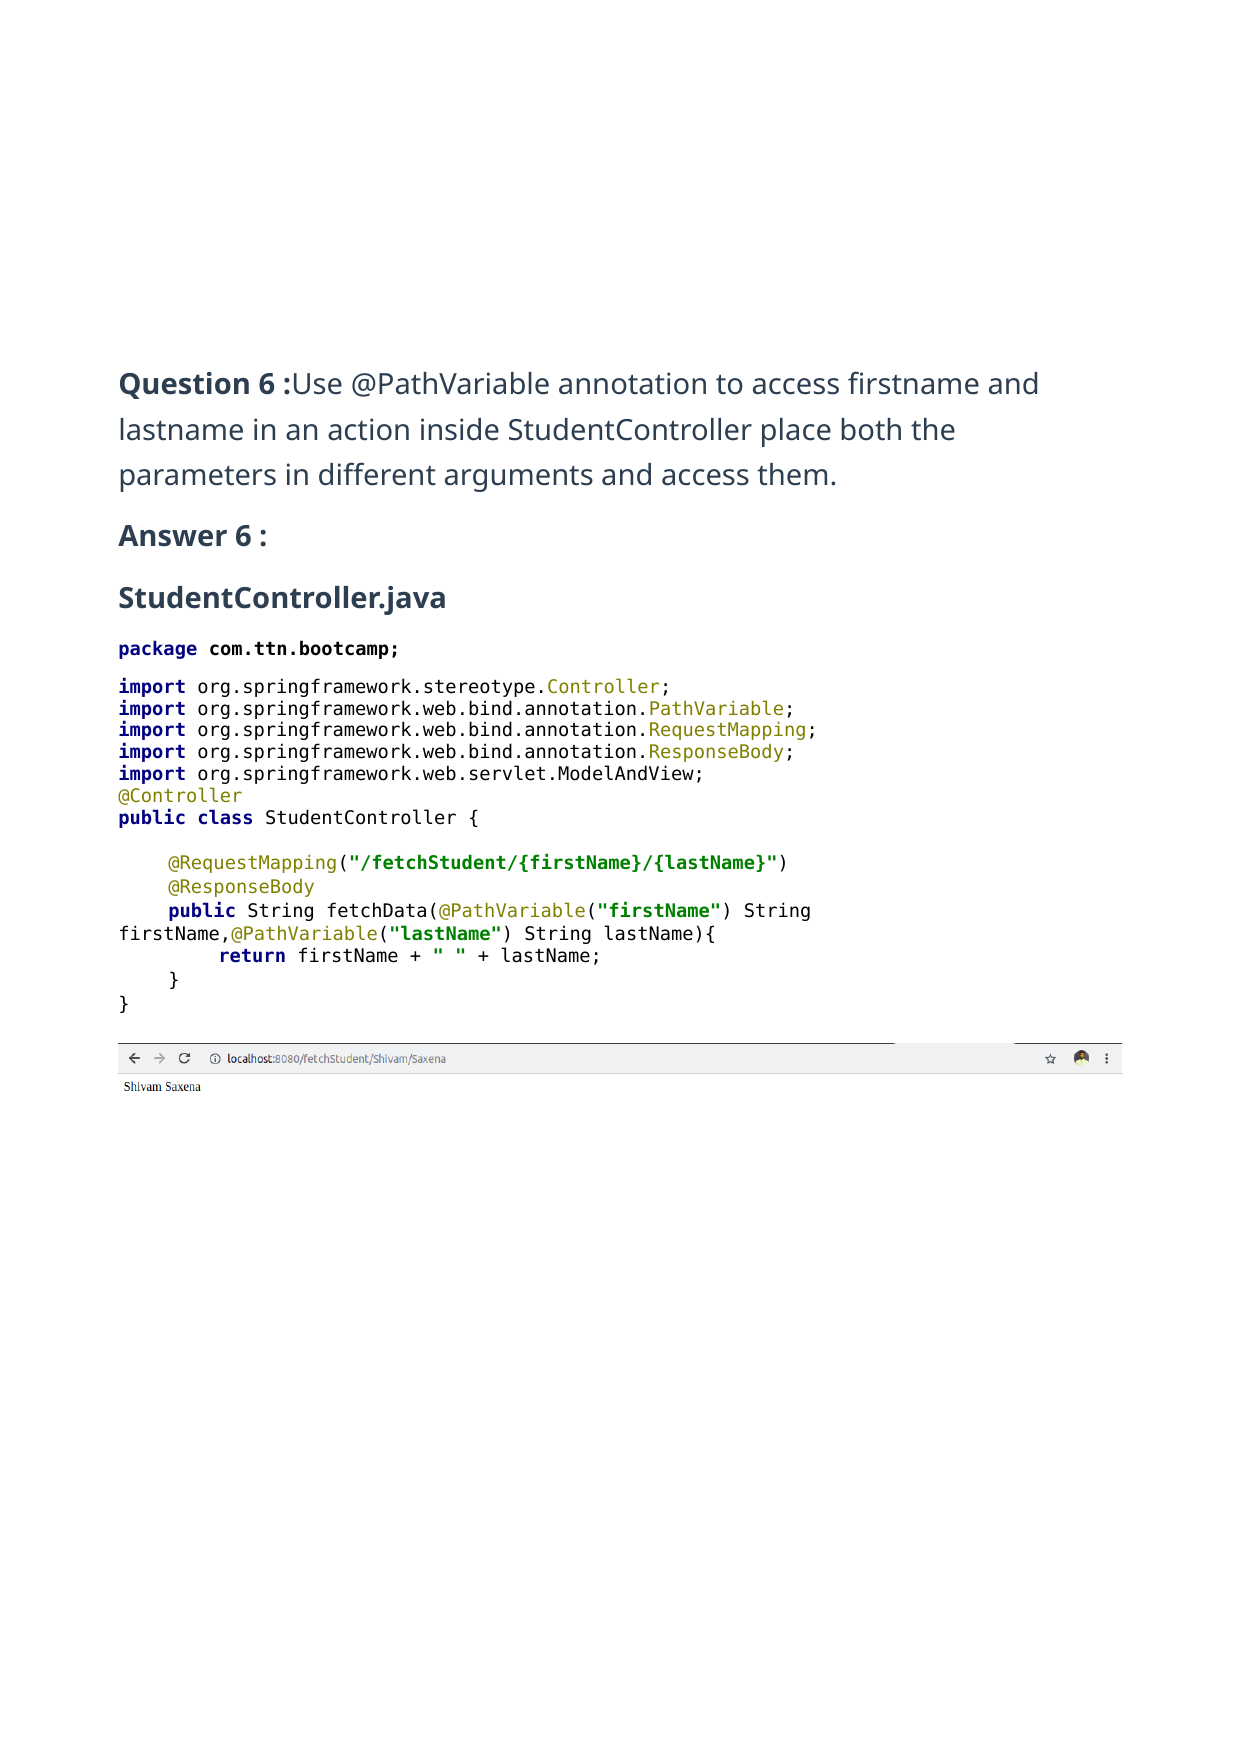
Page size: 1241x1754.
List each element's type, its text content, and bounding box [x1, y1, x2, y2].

picture [118, 1043, 1123, 1299]
text StudentController.java [118, 577, 1122, 617]
text import org.springframework.web.bind.annotation.PathVariable; [118, 697, 1122, 719]
text import org.springframework.web.bind.annotation.RequestMapping; [118, 719, 1122, 741]
text } [118, 969, 1122, 992]
text import org.springframework.web.bind.annotation.ResponseBody; [118, 741, 1122, 763]
text @ResponseBody [118, 876, 1122, 900]
text public String fetchData(@PathVariable("firstName") String firstName,@PathVariable("lastName") String lastName){ [118, 900, 1122, 945]
text } [118, 992, 1122, 1014]
text Question 6 :Use @PathVariable annotation to access firstname and lastname in an action inside StudentController place both the parameters in different arguments and access them. [118, 363, 1122, 494]
text return firstName + " " + lastName; [118, 945, 1122, 969]
text @Controller [118, 785, 1122, 807]
text package com.ttn.bootcamp; [118, 638, 1122, 660]
text import org.springframework.web.servlet.ModelAndView; [118, 763, 1122, 785]
text Answer 6 : [118, 516, 1122, 555]
text public class StudentController { [118, 807, 1122, 829]
text import org.springframework.stereotype.Controller; [118, 676, 1122, 697]
text @RequestMapping("/fetchStudent/{firstName}/{lastName}") [118, 852, 1122, 876]
